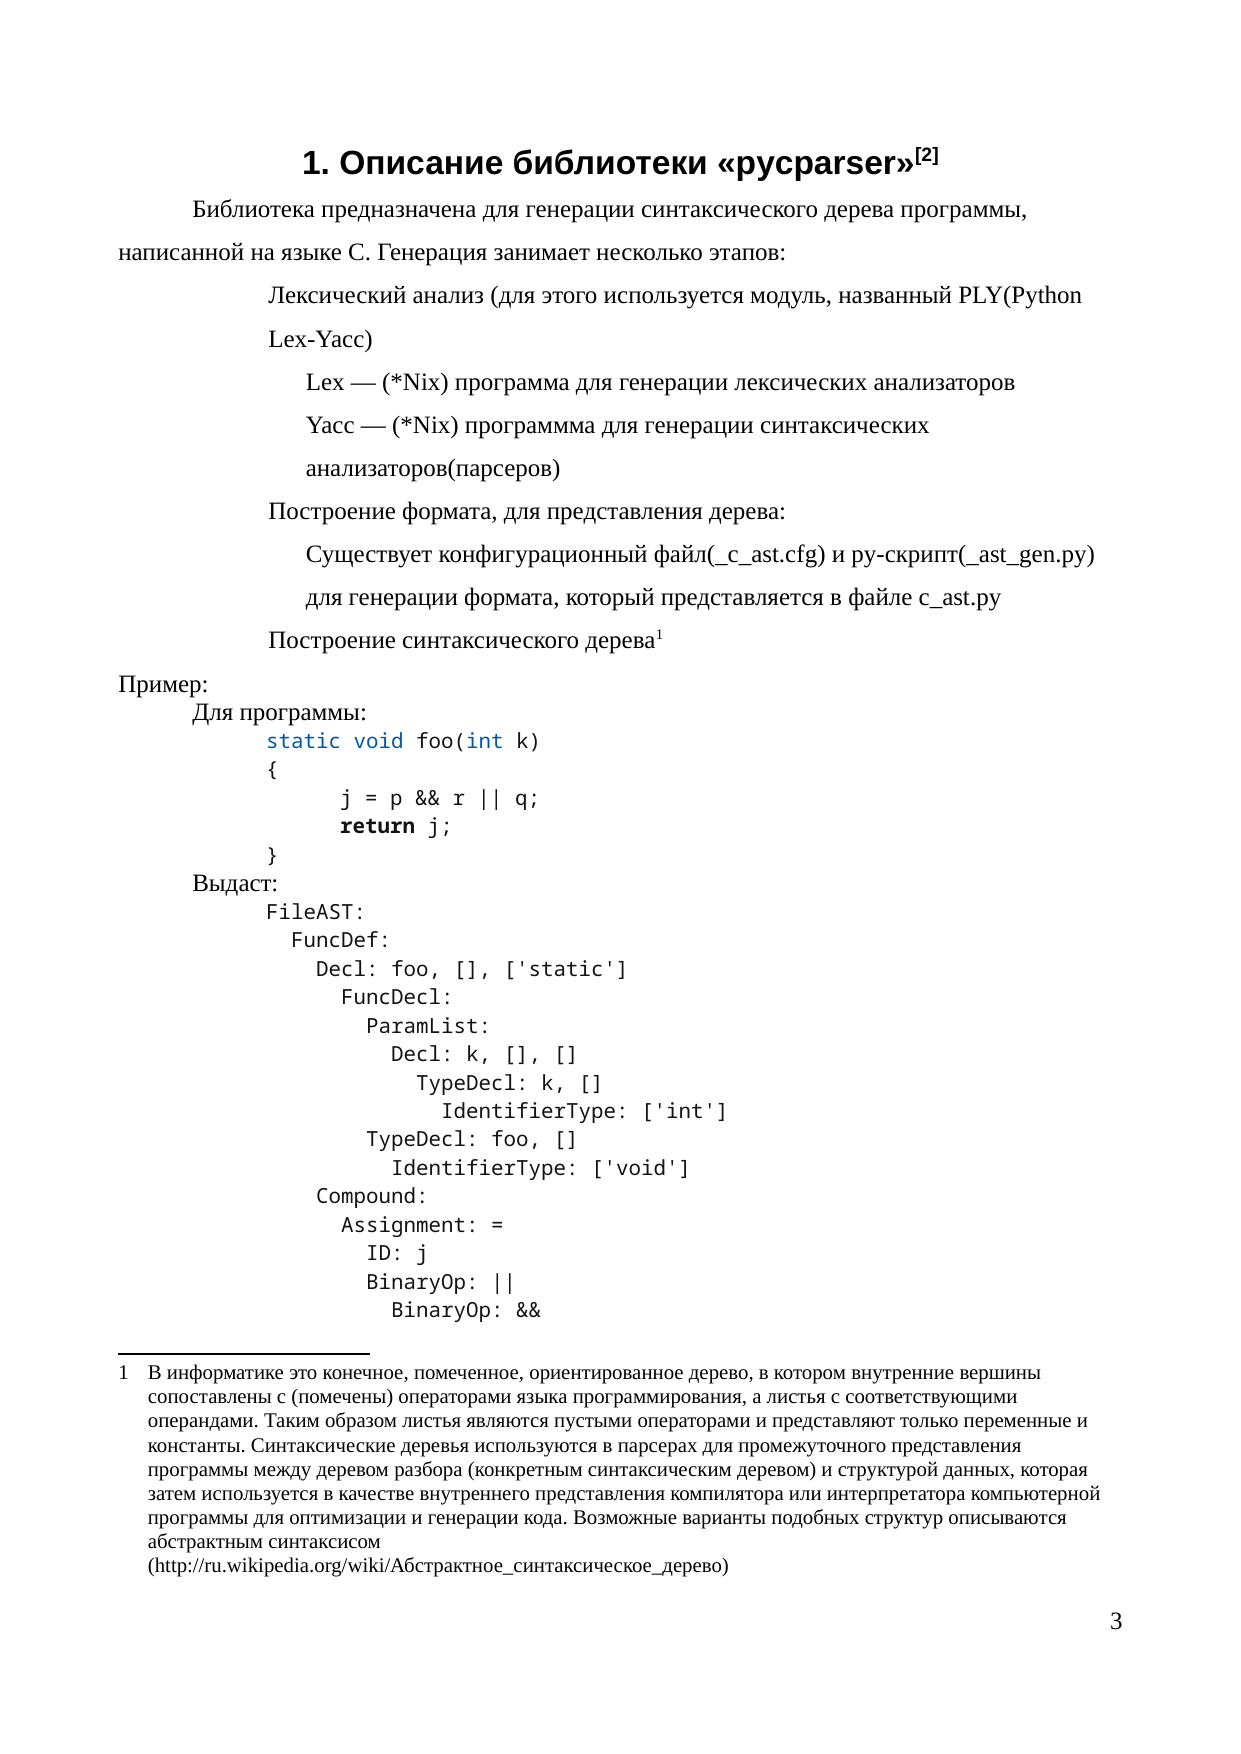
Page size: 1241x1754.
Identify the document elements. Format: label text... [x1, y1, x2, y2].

text Для программы: [118, 697, 1122, 726]
text Пример: [118, 669, 1122, 697]
text Выдаст: [118, 868, 1122, 897]
text } [118, 840, 1122, 868]
text j = p && r || q; [118, 783, 1122, 811]
text Decl: k, [], [] [118, 1039, 1122, 1068]
text ParamList: [118, 1011, 1122, 1039]
list Yacc — (*Nix) программма для генерации синтаксических анализаторов(парсеров) [268, 410, 1122, 482]
text TypeDecl: foo, [] [118, 1124, 1122, 1153]
list Лексический анализ (для этого используется модуль, названный PLY(Python Lex-Yacc) [231, 281, 1122, 352]
text Assignment: = [118, 1210, 1122, 1238]
text BinaryOp: || [118, 1267, 1122, 1295]
text Библиотека предназначена для генерации синтаксического дерева программы, написанной на языке C. Генерация занимает несколько этапов: [118, 194, 1122, 266]
text BinaryOp: && [118, 1295, 1122, 1324]
text FuncDef: [118, 926, 1122, 954]
list Существует конфигурационный файл(_c_ast.cfg) и py-скрипт(_ast_gen.py) для генерации формата, который представляется в файле c_ast.py [268, 539, 1122, 611]
list В информатике это конечное, помеченное, ориентированное дерево, в котором внутренние вершины сопоставлены с (помечены) операторами языка программирования, а листья с соответствующими операндами. Таким образом листья являются пустыми операторами и представляют только переменные и константы. Синтаксические деревья используются в парсерах для промежуточного представления программы между деревом разбора (конкретным синтаксическим деревом) и структурой данных, которая затем используется в качестве внутреннего представления компилятора или интерпретатора компьютерной программы для оптимизации и генерации кода. Возможные варианты подобных структур описываются абстрактным синтаксисом [118, 1360, 1122, 1553]
list (http://ru.wikipedia.org/wiki/Абстрактное_синтаксическое_дерево) [118, 1553, 1122, 1577]
text static void foo(int k) [118, 726, 1122, 754]
list Построение формата, для представления дерева: [231, 496, 1122, 525]
text FileAST: [118, 897, 1122, 926]
text Decl: foo, [], ['static'] [118, 954, 1122, 982]
text ID: j [118, 1238, 1122, 1267]
text TypeDecl: k, [] [118, 1068, 1122, 1096]
subtitle 1. Описание библиотеки «pycparser» [118, 143, 1122, 182]
text IdentifierType: ['void'] [118, 1153, 1122, 1181]
text { [118, 754, 1122, 783]
text FuncDecl: [118, 982, 1122, 1011]
list Построение синтаксического дерева [231, 626, 1122, 654]
text IdentifierType: ['int'] [118, 1096, 1122, 1124]
text Compound: [118, 1181, 1122, 1210]
list Lex — (*Nix) программа для генерации лексических анализаторов [268, 367, 1122, 396]
text return j; [118, 811, 1122, 840]
